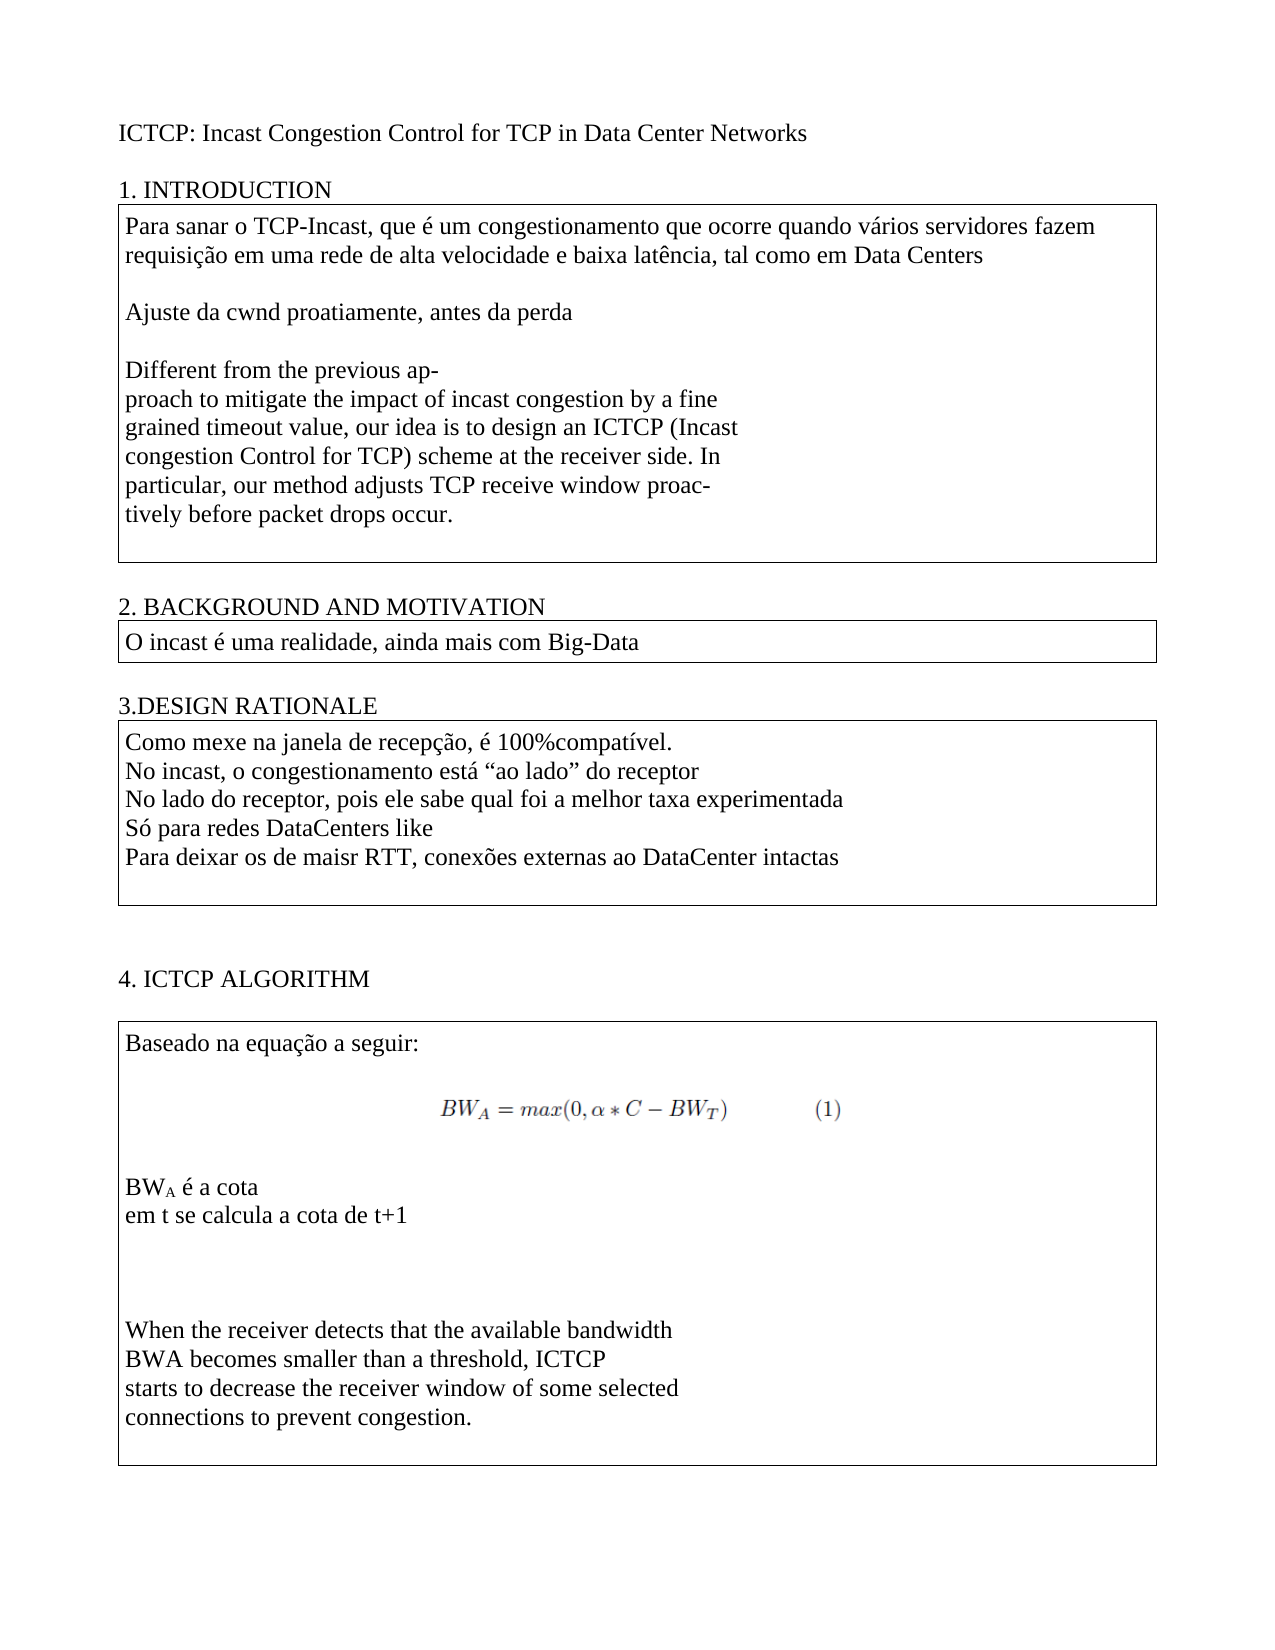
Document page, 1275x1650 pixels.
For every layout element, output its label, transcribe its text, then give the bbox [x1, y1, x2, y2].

text ICTCP: Incast Congestion Control for TCP in Data Center Networks [118, 118, 1157, 147]
table_header O incast é uma realidade, ainda mais com Big-Data [119, 621, 1156, 662]
picture [429, 1085, 846, 1132]
text 4. ICTCP ALGORITHM [118, 964, 1157, 992]
table_header Para sanar o TCP-Incast, que é um congestionamento que ocorre quando vários servidores fazem requisição em uma rede de alta velocidade e baixa latência, tal como em Data Centers Ajuste da cwnd proatiamente, antes da perda Different from the previous ap- proach to mitigate the impact of incast congestion by a fine grained timeout value, our idea is to design an ICTCP (Incast congestion Control for TCP) scheme at the receiver side. In particular, our method adjusts TCP receive window proac- tively before packet drops occur. [119, 205, 1156, 562]
text 1. INTRODUCTION [118, 176, 1157, 204]
table_header Como mexe na janela de recepção, é 100%compatível. No incast, o congestionamento está “ao lado” do receptor No lado do receptor, pois ele sabe qual foi a melhor taxa experimentada Só para redes DataCenters like Para deixar os de maisr RTT, conexões externas ao DataCenter intactas [119, 721, 1156, 905]
text 3.DESIGN RATIONALE [118, 691, 1157, 720]
text 2. BACKGROUND AND MOTIVATION [118, 592, 1157, 620]
table_header Baseado na equação a seguir: BWA é a cota em t se calcula a cota de t+1 When the receiver detects that the available bandwidth BWA becomes smaller than a threshold, ICTCP starts to decrease the receiver window of some selected connections to prevent congestion. [119, 1022, 1156, 1465]
